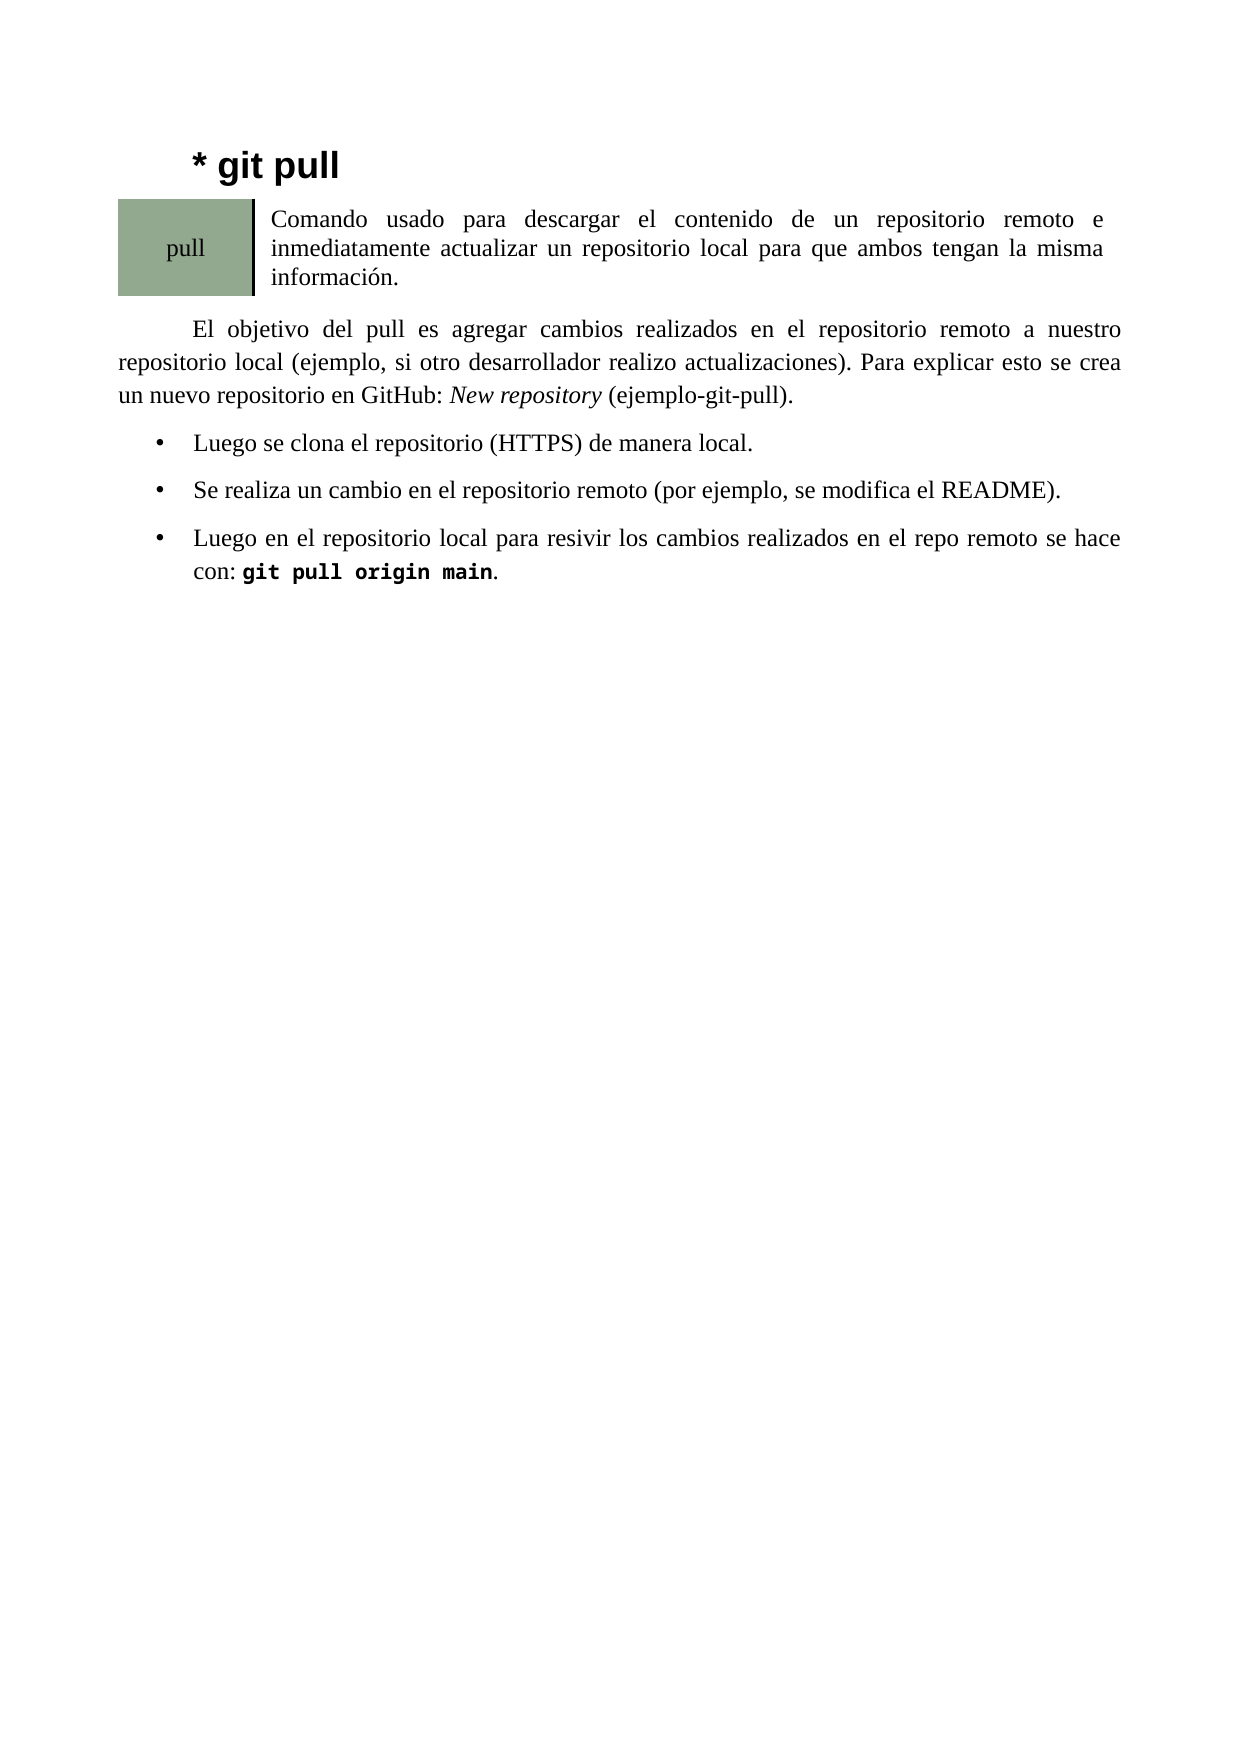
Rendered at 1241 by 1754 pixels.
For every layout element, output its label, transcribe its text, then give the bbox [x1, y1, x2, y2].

table_header Comando usado para descargar el contenido de un repositorio remoto e inmediatamente actualizar un repositorio local para que ambos tengan la misma información. [255, 199, 1122, 296]
text El objetivo del pull es agregar cambios realizados en el repositorio remoto a nuestro repositorio local (ejemplo, si otro desarrollador realizo actualizaciones). Para explicar esto se crea un nuevo repositorio en GitHub: New repository (ejemplo-git-pull). [118, 314, 1122, 409]
list Luego se clona el repositorio (HTTPS) de manera local. [156, 428, 1122, 457]
subtitle * git pull [118, 143, 1122, 186]
table_header pull [118, 199, 252, 296]
list Se realiza un cambio en el repositorio remoto (por ejemplo, se modifica el README). [156, 475, 1122, 504]
list Luego en el repositorio local para resivir los cambios realizados en el repo remoto se hace con: git pull origin main. [156, 523, 1122, 586]
